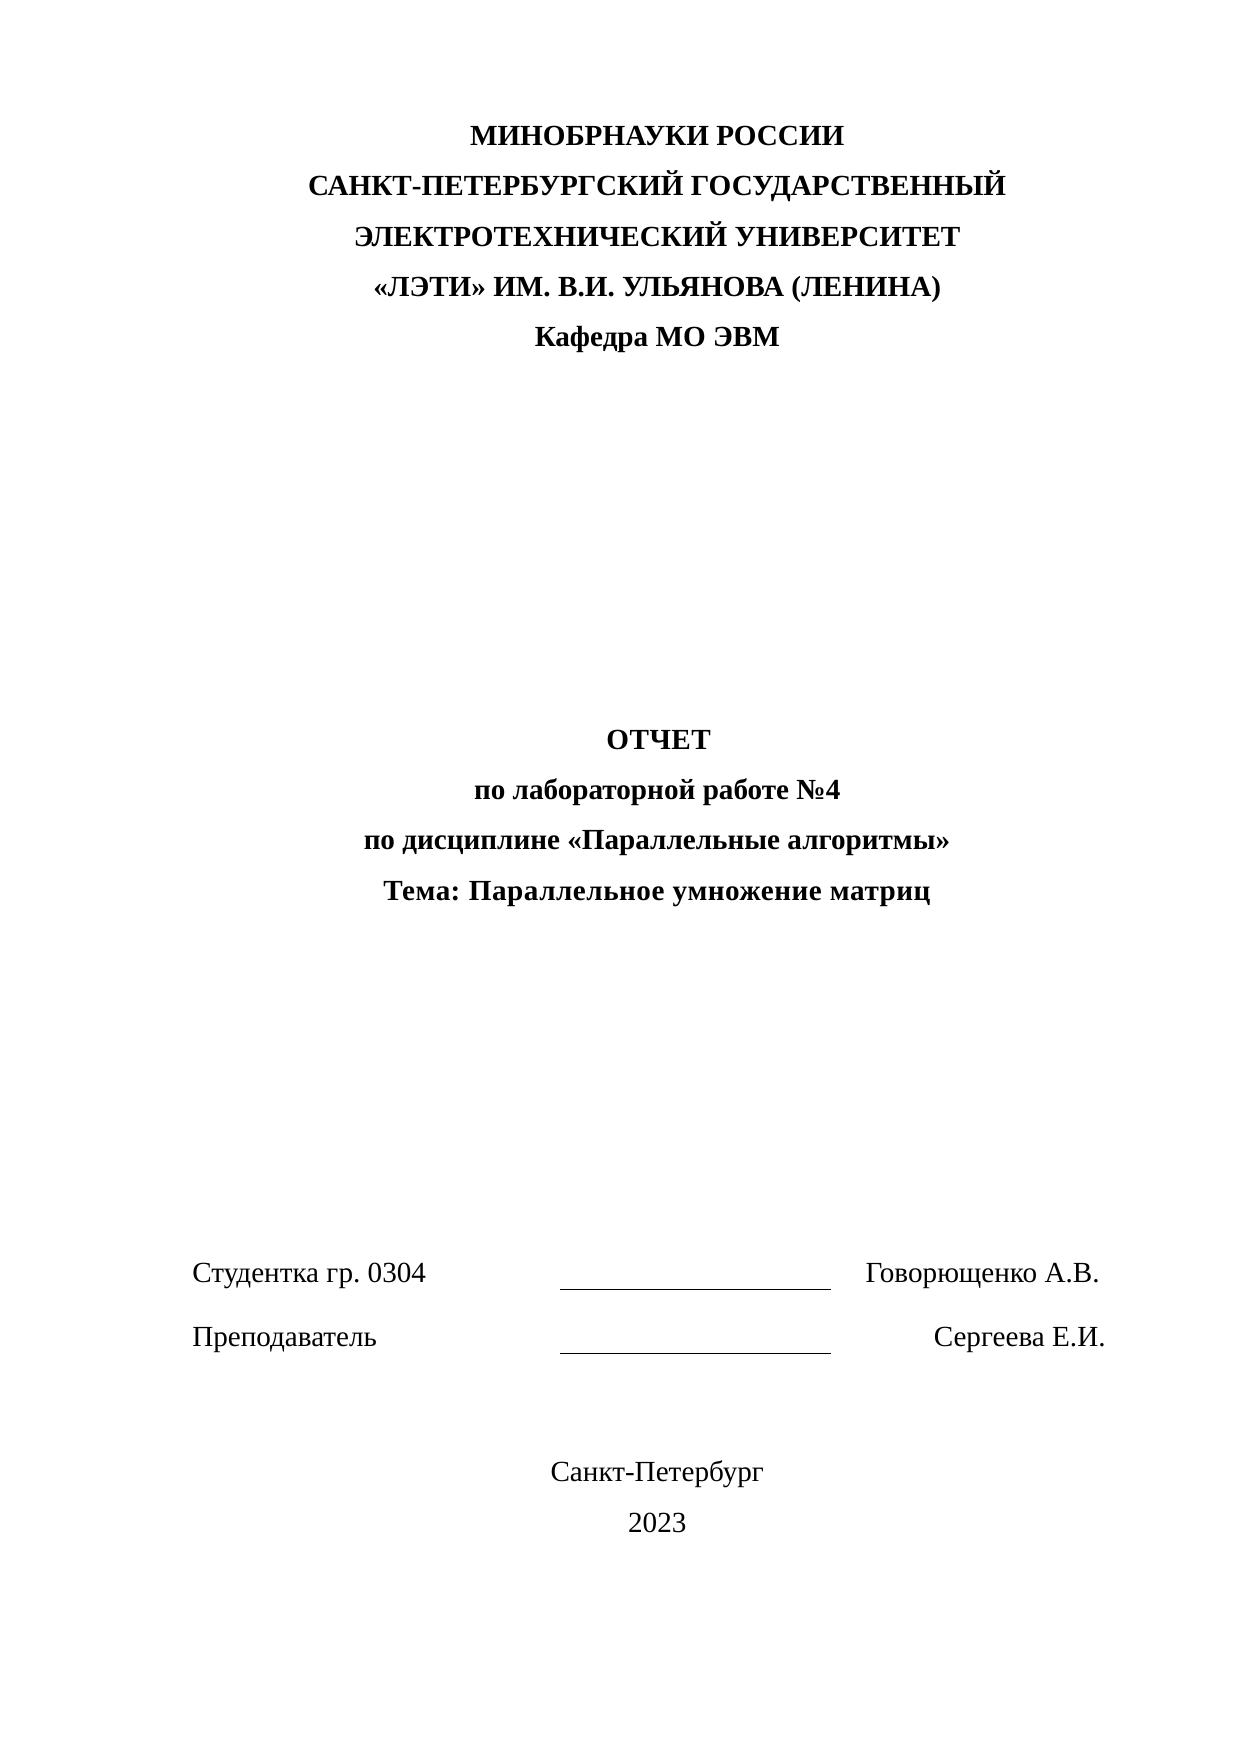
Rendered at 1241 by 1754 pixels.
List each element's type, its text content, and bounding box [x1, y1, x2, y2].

text «ЛЭТИ» им. В.И. Ульянова (Ленина) [118, 269, 1122, 303]
table_header Студентка гр. 0304 [107, 1225, 560, 1289]
table_cell Преподаватель [107, 1289, 560, 1353]
text Кафедра МО ЭВМ [118, 319, 1122, 353]
table_header [560, 1225, 831, 1289]
text по дисциплине «Параллельные алгоритмы» [118, 822, 1122, 856]
text 2023 [118, 1505, 1122, 1538]
text электротехнический университет [118, 219, 1122, 252]
table_header Говорющенко А.В. [831, 1225, 1133, 1289]
text по лабораторной работе №4 [118, 772, 1122, 806]
text Санкт-Петербург [118, 1454, 1122, 1488]
text Санкт-Петербургский государственный [118, 168, 1122, 202]
text МИНОБРНАУКИ РОССИИ [118, 118, 1122, 152]
table_cell Сергеева Е.И. [831, 1289, 1133, 1353]
text отчет [118, 722, 1122, 755]
table_cell [560, 1290, 831, 1353]
text Тема: Параллельное умножение матриц [118, 873, 1122, 906]
